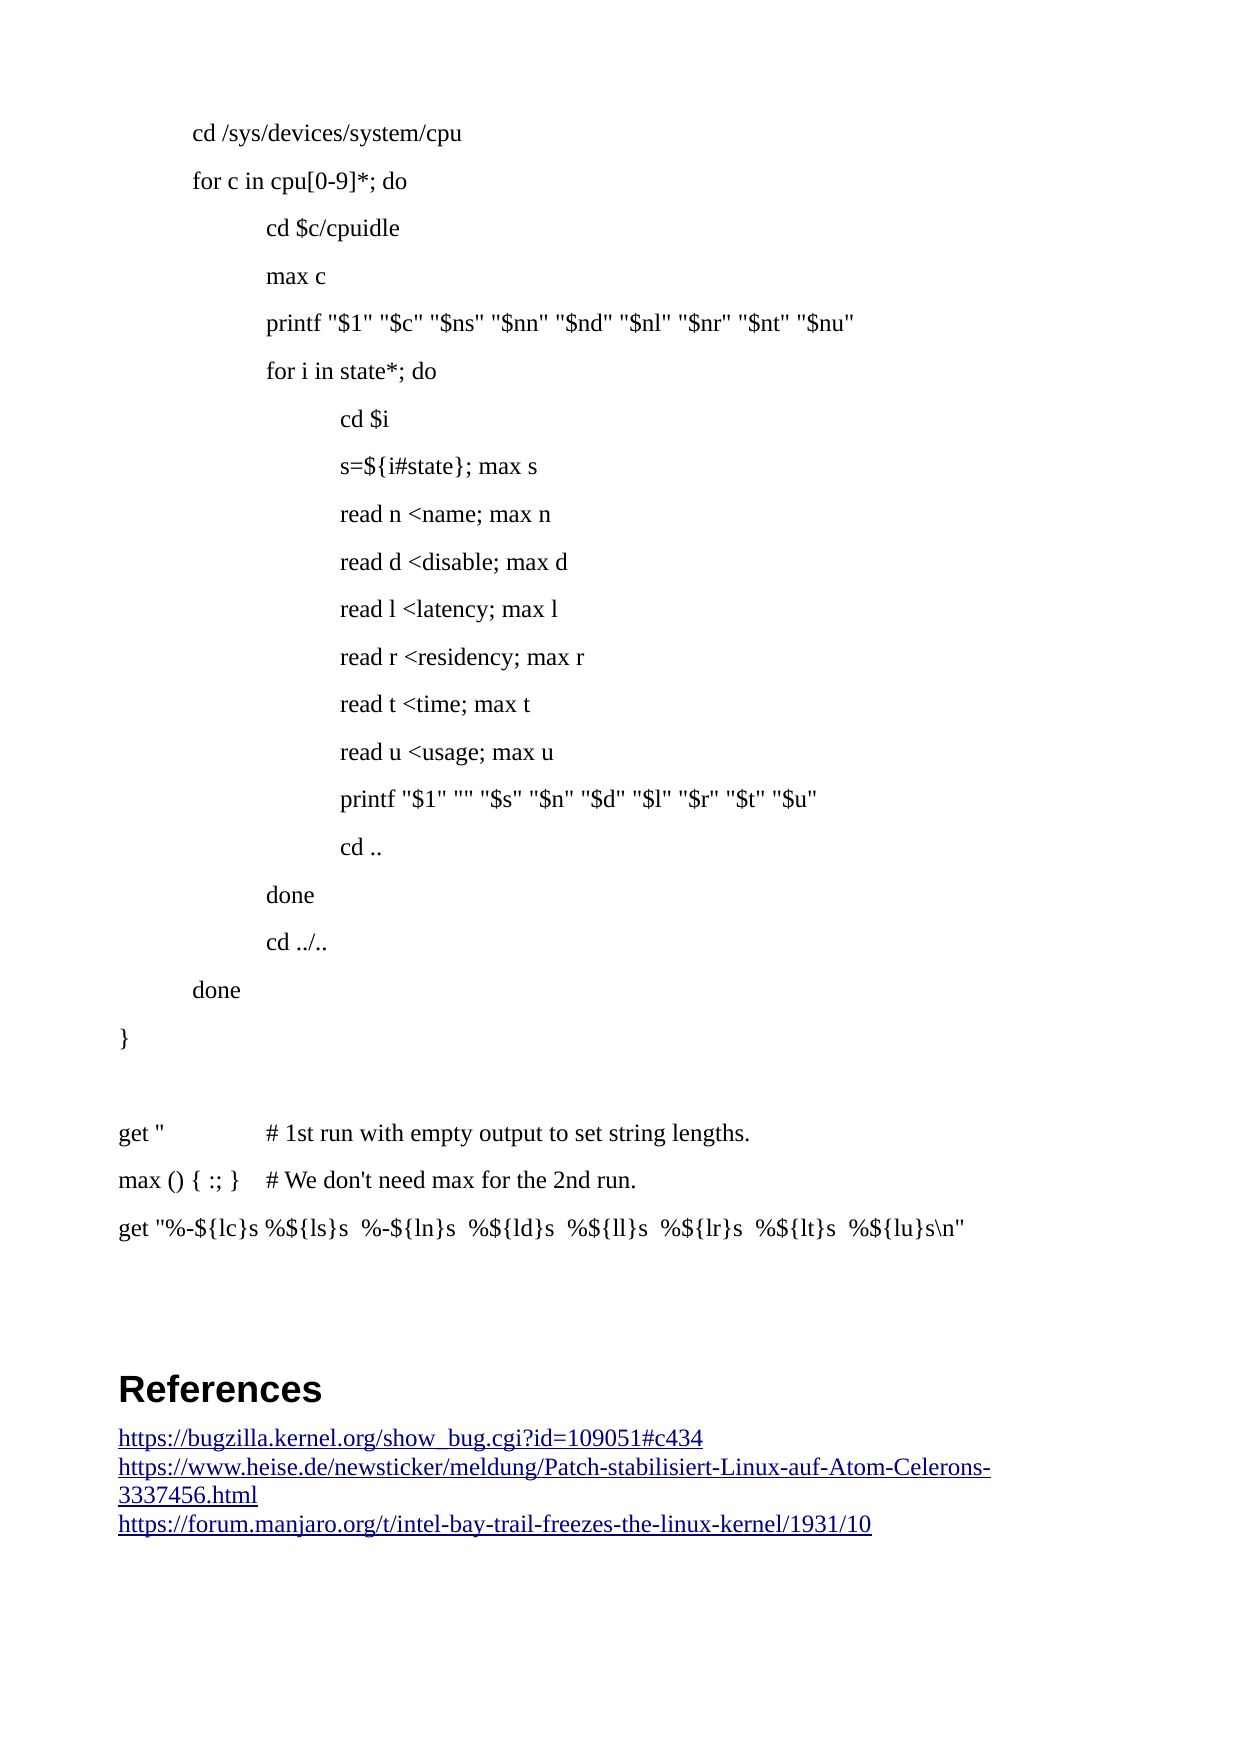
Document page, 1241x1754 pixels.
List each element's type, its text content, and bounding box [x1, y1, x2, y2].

text read d <disable; max d [118, 547, 1122, 575]
text read t <time; max t [118, 689, 1122, 718]
text read n <name; max n [118, 499, 1122, 528]
text https://forum.manjaro.org/t/intel-bay-trail-freezes-the-linux-kernel/1931/10 [118, 1509, 1122, 1538]
text https://www.heise.de/newsticker/meldung/Patch-stabilisiert-Linux-auf-Atom-Celerons-3337456.html [118, 1452, 1122, 1509]
text done [118, 975, 1122, 1004]
text } [118, 1023, 1122, 1051]
text max c [118, 261, 1122, 290]
text cd /sys/devices/system/cpu [118, 118, 1122, 147]
text get "%-${lc}s %${ls}s %-${ln}s %${ld}s %${ll}s %${lr}s %${lt}s %${lu}s\n" [118, 1213, 1122, 1242]
text max () { :; } # We don't need max for the 2nd run. [118, 1165, 1122, 1194]
text cd $c/cpuidle [118, 213, 1122, 242]
text read r <residency; max r [118, 642, 1122, 671]
text printf "$1" "$c" "$ns" "$nn" "$nd" "$nl" "$nr" "$nt" "$nu" [118, 308, 1122, 337]
text cd .. [118, 832, 1122, 861]
text for c in cpu[0-9]*; do [118, 166, 1122, 194]
text cd ../.. [118, 927, 1122, 956]
text read u <usage; max u [118, 737, 1122, 766]
text printf "$1" "" "$s" "$n" "$d" "$l" "$r" "$t" "$u" [118, 784, 1122, 813]
subtitle References [118, 1367, 1122, 1410]
text read l <latency; max l [118, 594, 1122, 623]
text get '' # 1st run with empty output to set string lengths. [118, 1118, 1122, 1147]
text done [118, 880, 1122, 908]
text s=${i#state}; max s [118, 451, 1122, 480]
text cd $i [118, 404, 1122, 432]
text for i in state*; do [118, 356, 1122, 385]
text https://bugzilla.kernel.org/show_bug.cgi?id=109051#c434 [118, 1423, 1122, 1452]
